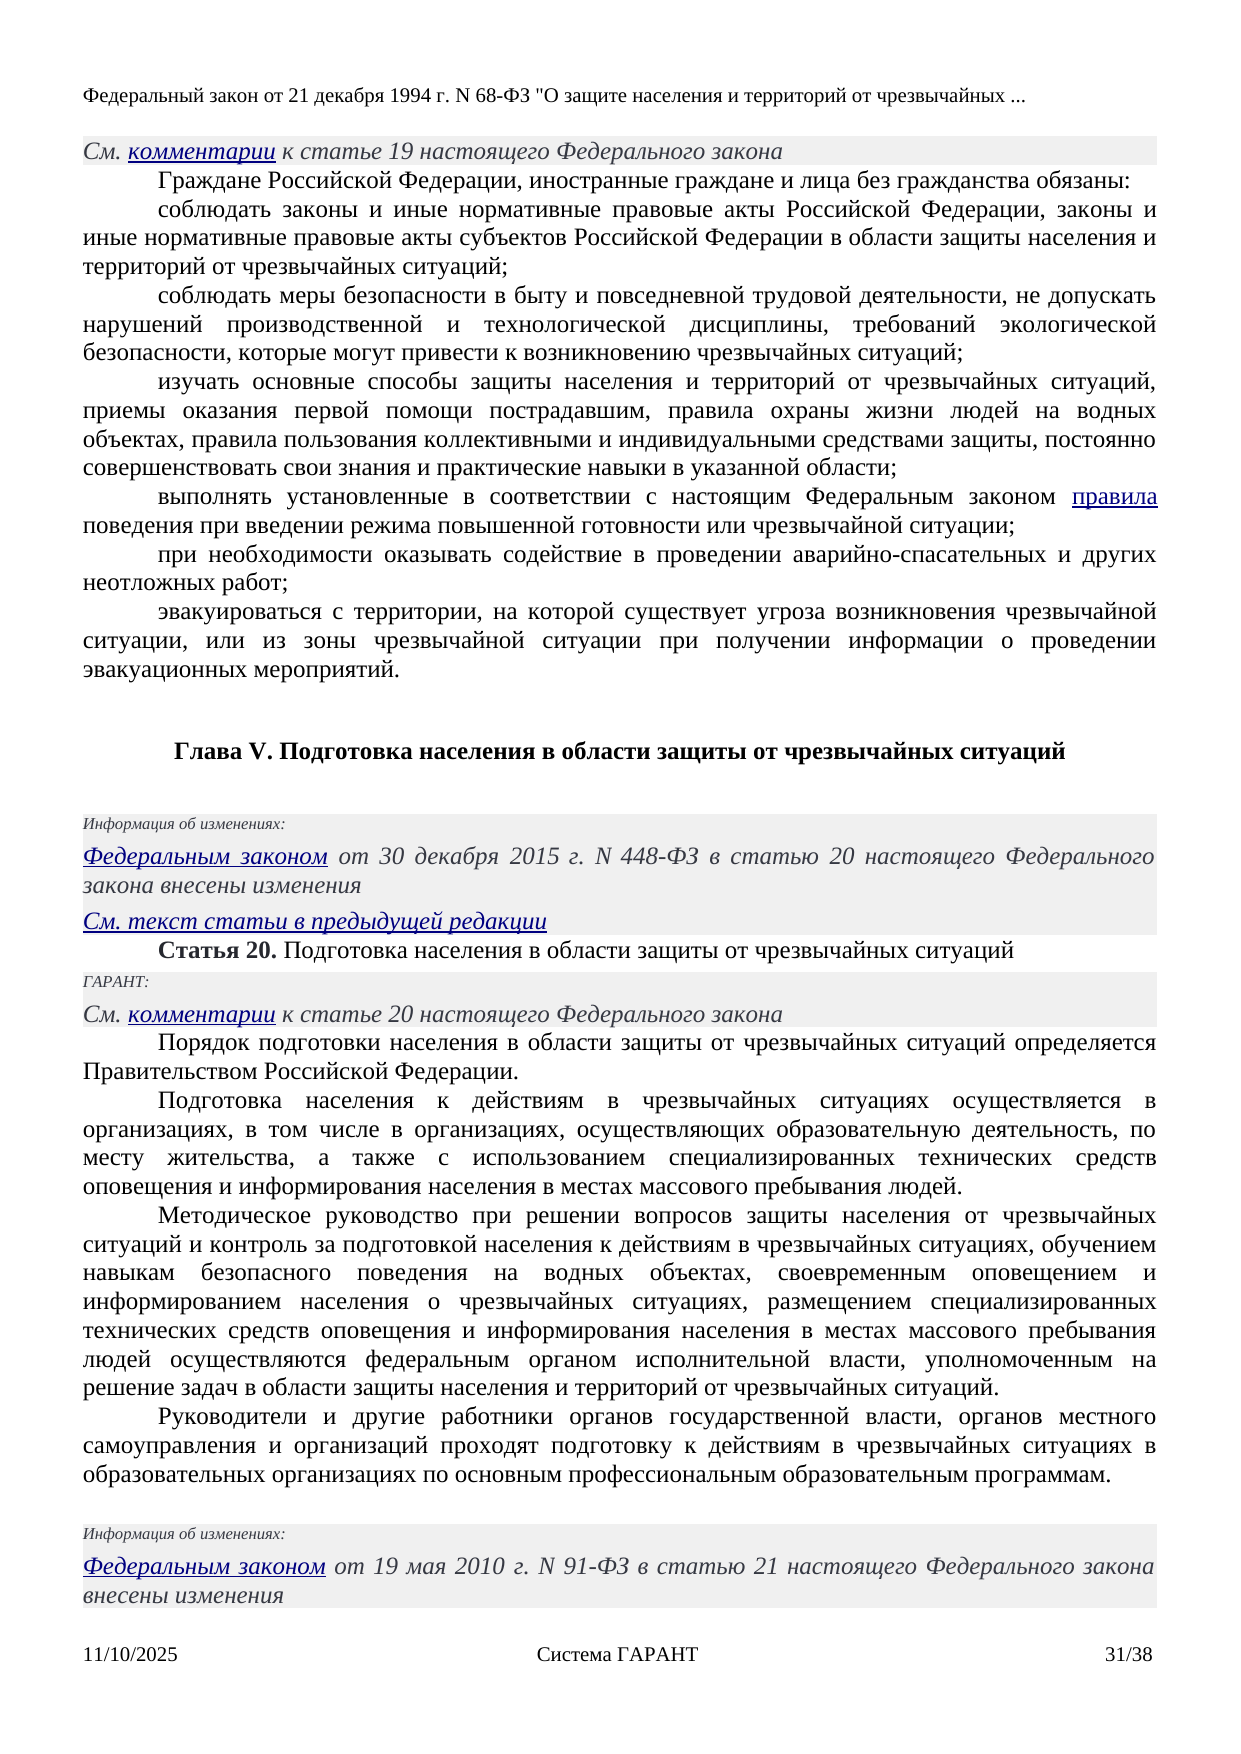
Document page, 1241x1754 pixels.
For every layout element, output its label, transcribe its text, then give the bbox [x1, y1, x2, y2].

text при необходимости оказывать содействие в проведении аварийно-спасательных и других неотложных работ; [83, 539, 1157, 596]
text Граждане Российской Федерации, иностранные граждане и лица без гражданства обязаны: [83, 165, 1157, 194]
text ГАРАНТ: [151, 972, 1157, 991]
text См. комментарии к статье 19 настоящего Федерального закона [785, 136, 1157, 165]
text соблюдать меры безопасности в быту и повседневной трудовой деятельности, не допускать нарушений производственной и технологической дисциплины, требований экологической безопасности, которые могут привести к возникновению чрезвычайных ситуаций; [83, 280, 1157, 366]
text Статья 20. Подготовка населения в области защиты от чрезвычайных ситуаций [158, 935, 1157, 964]
text Федеральным законом от 30 декабря 2015 г. N 448-ФЗ в статью 20 настоящего Федерального закона внесены изменения [364, 862, 1157, 898]
text Руководители и другие работники органов государственной власти, органов местного самоуправления и организаций проходят подготовку к действиям в чрезвычайных ситуациях в образовательных организациях по основным профессиональным образовательным программам. [83, 1401, 1157, 1487]
text изучать основные способы защиты населения и территорий от чрезвычайных ситуаций, приемы оказания первой помощи пострадавшим, правила охраны жизни людей на водных объектах, правила пользования коллективными и индивидуальными средствами защиты, постоянно совершенствовать свои знания и практические навыки в указанной области; [83, 366, 1157, 481]
text Информация об изменениях: [287, 1524, 1157, 1543]
text выполнять установленные в соответствии с настоящим Федеральным законом правила поведения при введении режима повышенной готовности или чрезвычайной ситуации; [83, 481, 1157, 539]
subtitle Глава V. Подготовка населения в области защиты от чрезвычайных ситуаций [83, 736, 1157, 765]
text Подготовка населения к действиям в чрезвычайных ситуациях осуществляется в организациях, в том числе в организациях, осуществляющих образовательную деятельность, по месту жительства, а также с использованием специализированных технических средств оповещения и информирования населения в местах массового пребывания людей. [83, 1085, 1157, 1200]
text См. текст статьи в предыдущей редакции [549, 906, 1157, 935]
text См. комментарии к статье 20 настоящего Федерального закона [785, 999, 1157, 1027]
text Методическое руководство при решении вопросов защиты населения от чрезвычайных ситуаций и контроль за подготовкой населения к действиям в чрезвычайных ситуациях, обучением навыкам безопасного поведения на водных объектах, своевременным оповещением и информированием населения о чрезвычайных ситуациях, размещением специализированных технических средств оповещения и информирования населения в местах массового пребывания людей осуществляются федеральным органом исполнительной власти, уполномоченным на решение задач в области защиты населения и территорий от чрезвычайных ситуаций. [83, 1200, 1157, 1401]
text Информация об изменениях: [287, 814, 1157, 833]
text Федеральным законом от 19 мая 2010 г. N 91-ФЗ в статью 21 настоящего Федерального закона внесены изменения [287, 1580, 1157, 1608]
text соблюдать законы и иные нормативные правовые акты Российской Федерации, законы и иные нормативные правовые акты субъектов Российской Федерации в области защиты населения и территорий от чрезвычайных ситуаций; [83, 194, 1157, 280]
text Порядок подготовки населения в области защиты от чрезвычайных ситуаций определяется Правительством Российской Федерации. [83, 1027, 1157, 1085]
text эвакуироваться с территории, на которой существует угроза возникновения чрезвычайной ситуации, или из зоны чрезвычайной ситуации при получении информации о проведении эвакуационных мероприятий. [83, 596, 1157, 682]
